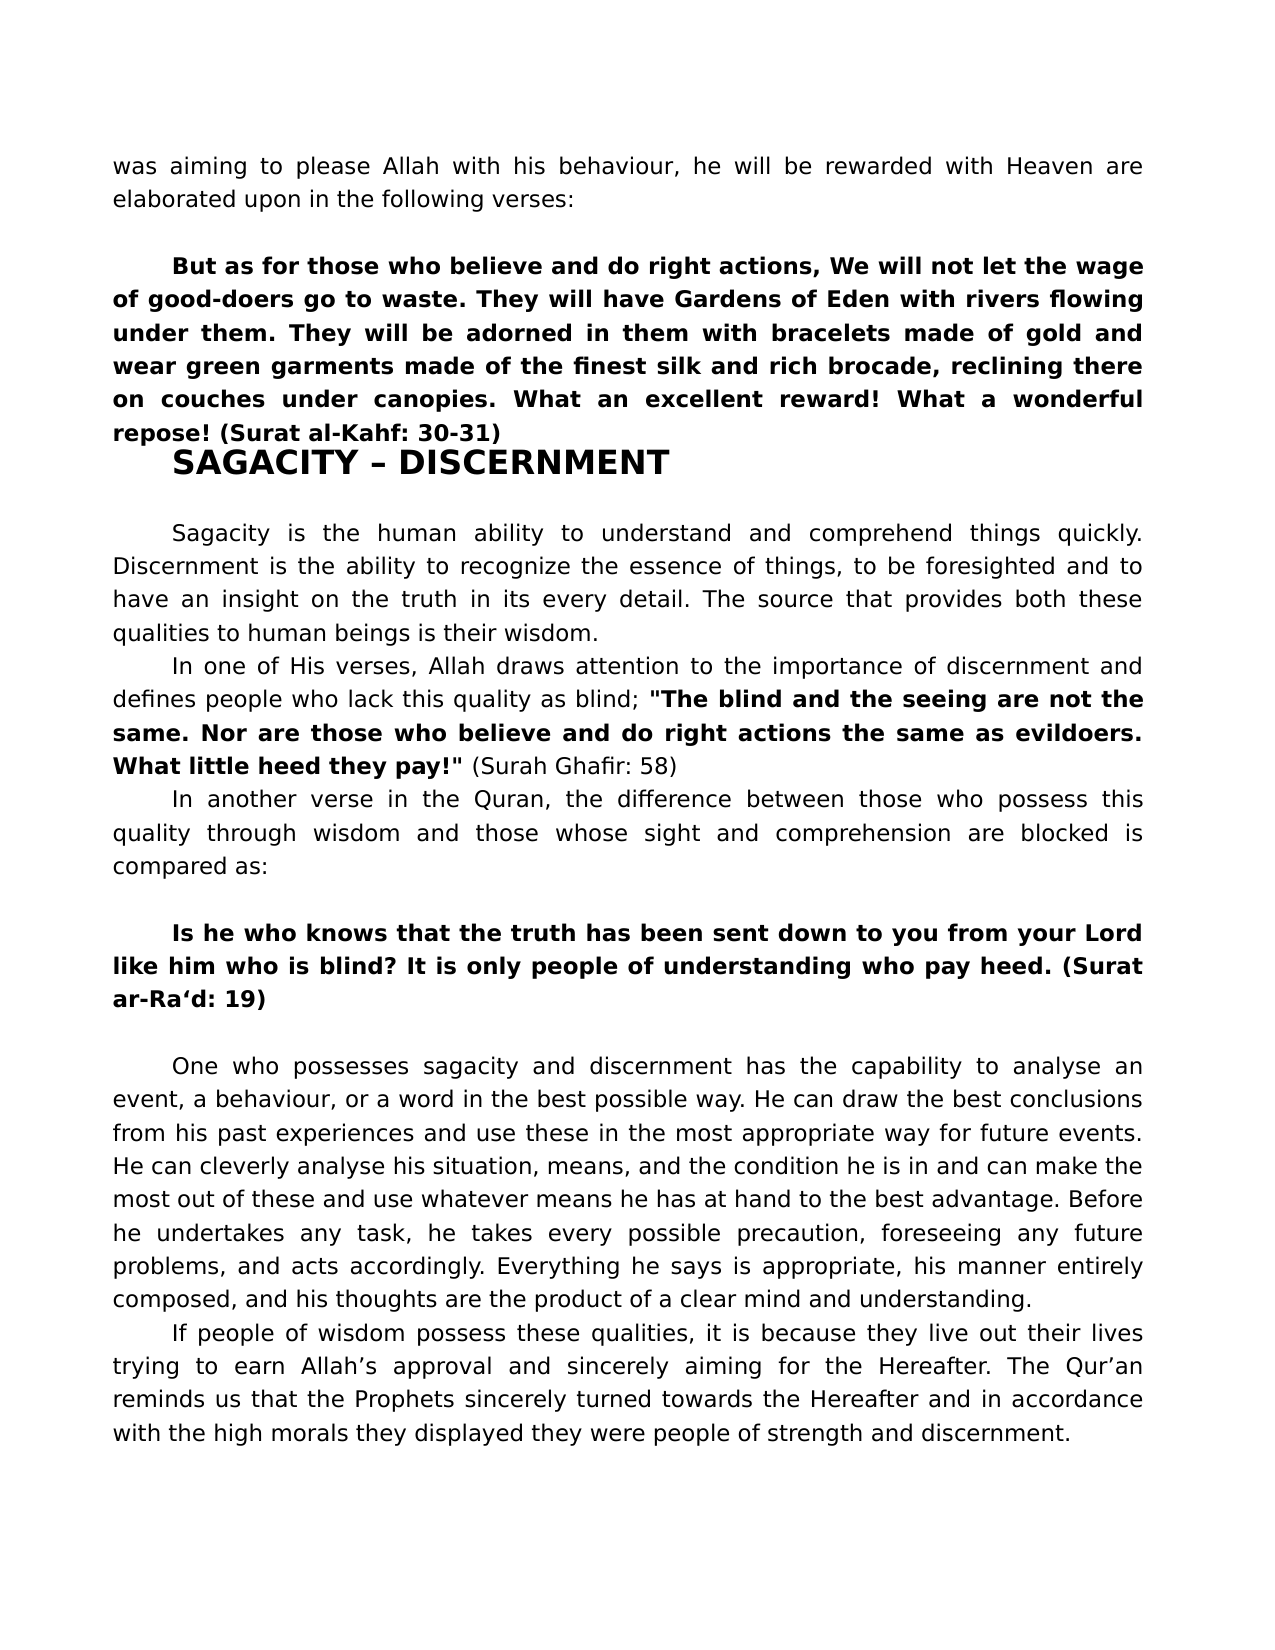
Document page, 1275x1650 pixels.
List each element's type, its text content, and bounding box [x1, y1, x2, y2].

text SAGACITY – DISCERNMENT [112, 448, 1145, 481]
text If people of wisdom possess these qualities, it is because they live out their lives trying to earn Allah’s approval and sincerely aiming for the Hereafter. The Qur’an reminds us that the Prophets sincerely turned towards the Hereafter and in accordance with the high morals they displayed they were people of strength and discernment. [112, 1314, 1145, 1448]
text One who possesses sagacity and discernment has the capability to analyse an event, a behaviour, or a word in the best possible way. He can draw the best conclusions from his past experiences and use these in the most appropriate way for future events. He can cleverly analyse his situation, means, and the condition he is in and can make the most out of these and use whatever means he has at hand to the best advantage. Before he undertakes any task, he takes every possible precaution, foreseeing any future problems, and acts accordingly. Everything he says is appropriate, his manner entirely composed, and his thoughts are the product of a clear mind and understanding. [112, 1048, 1145, 1314]
text But as for those who believe and do right actions, We will not let the wage of good-doers go to waste. They will have Gardens of Eden with rivers flowing under them. They will be adorned in them with bracelets made of gold and wear green garments made of the finest silk and rich brocade, reclining there on couches under canopies. What an excellent reward! What a wonderful repose! (Surat al-Kahf: 30-31) [112, 248, 1145, 448]
text In one of His verses, Allah draws attention to the importance of discernment and defines people who lack this quality as blind; "The blind and the seeing are not the same. Nor are those who believe and do right actions the same as evildoers. What little heed they pay!" (Surah Ghafir: 58) [112, 648, 1145, 781]
text Sagacity is the human ability to understand and comprehend things quickly. Discernment is the ability to recognize the essence of things, to be foresighted and to have an insight on the truth in its every detail. The source that provides both these qualities to human beings is their wisdom. [112, 514, 1145, 648]
text Is he who knows that the truth has been sent down to you from your Lord like him who is blind? It is only people of understanding who pay heed. (Surat ar-Ra‘d: 19) [112, 914, 1145, 1014]
text was aiming to please Allah with his behaviour, he will be rewarded with Heaven are elaborated upon in the following verses: [112, 148, 1145, 214]
text In another verse in the Quran, the difference between those who possess this quality through wisdom and those whose sight and comprehension are blocked is compared as: [112, 781, 1145, 881]
